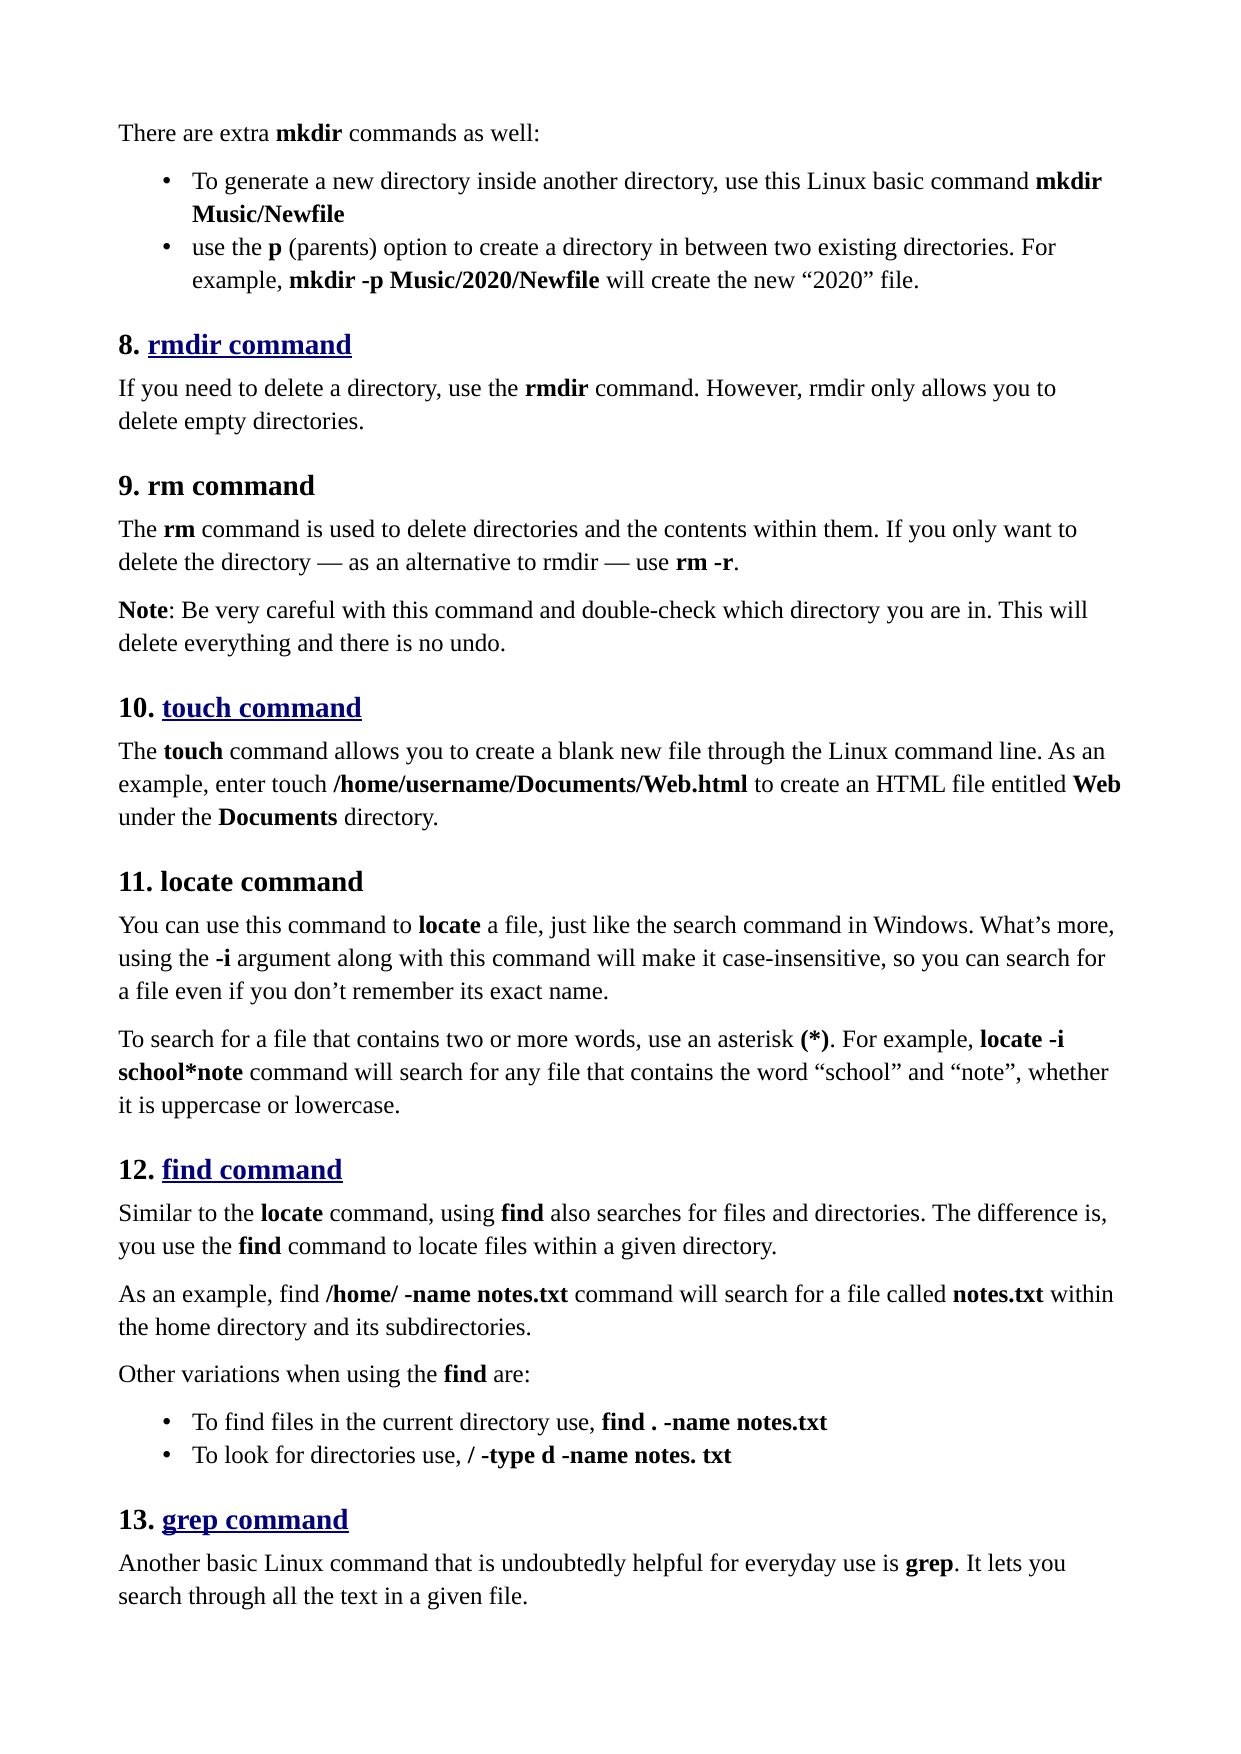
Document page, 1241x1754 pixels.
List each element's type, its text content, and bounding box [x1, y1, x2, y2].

subtitle 9. rm command [118, 468, 1122, 502]
list To find files in the current directory use, find . -name notes.txt [162, 1407, 1122, 1436]
list To generate a new directory inside another directory, use this Linux basic command mkdir Music/Newfile [162, 166, 1122, 227]
text Another basic Linux command that is undoubtedly helpful for everyday use is grep. It lets you search through all the text in a given file. [118, 1548, 1122, 1610]
text The rm command is used to delete directories and the contents within them. If you only want to delete the directory — as an alternative to rmdir — use rm -r. [118, 514, 1122, 576]
text There are extra mkdir commands as well: [118, 118, 1122, 147]
text As an example, find /home/ -name notes.txt command will search for a file called notes.txt within the home directory and its subdirectories. [118, 1279, 1122, 1341]
subtitle 13. grep command [118, 1502, 1122, 1536]
subtitle 8. rmdir command [118, 327, 1122, 361]
text Other variations when using the find are: [118, 1359, 1122, 1388]
text The touch command allows you to create a blank new file through the Linux command line. As an example, enter touch /home/username/Documents/Web.html to create an HTML file entitled Web under the Documents directory. [118, 736, 1122, 831]
text You can use this command to locate a file, just like the search command in Windows. What’s more, using the -i argument along with this command will make it case-insensitive, so you can search for a file even if you don’t remember its exact name. [118, 910, 1122, 1005]
text If you need to delete a directory, use the rmdir command. However, rmdir only allows you to delete empty directories. [118, 373, 1122, 435]
text Similar to the locate command, using find also searches for files and directories. The difference is, you use the find command to locate files within a given directory. [118, 1198, 1122, 1260]
text To search for a file that contains two or more words, use an asterisk (*). For example, locate -i school*note command will search for any file that contains the word “school” and “note”, whether it is uppercase or lowercase. [118, 1024, 1122, 1119]
subtitle 10. touch command [118, 690, 1122, 724]
text Note: Be very careful with this command and double-check which directory you are in. This will delete everything and there is no undo. [118, 595, 1122, 657]
subtitle 12. find command [118, 1152, 1122, 1186]
list use the p (parents) option to create a directory in between two existing directories. For example, mkdir -p Music/2020/Newfile will create the new “2020” file. [162, 232, 1122, 293]
subtitle 11. locate command [118, 864, 1122, 898]
list To look for directories use, / -type d -name notes. txt [162, 1440, 1122, 1469]
